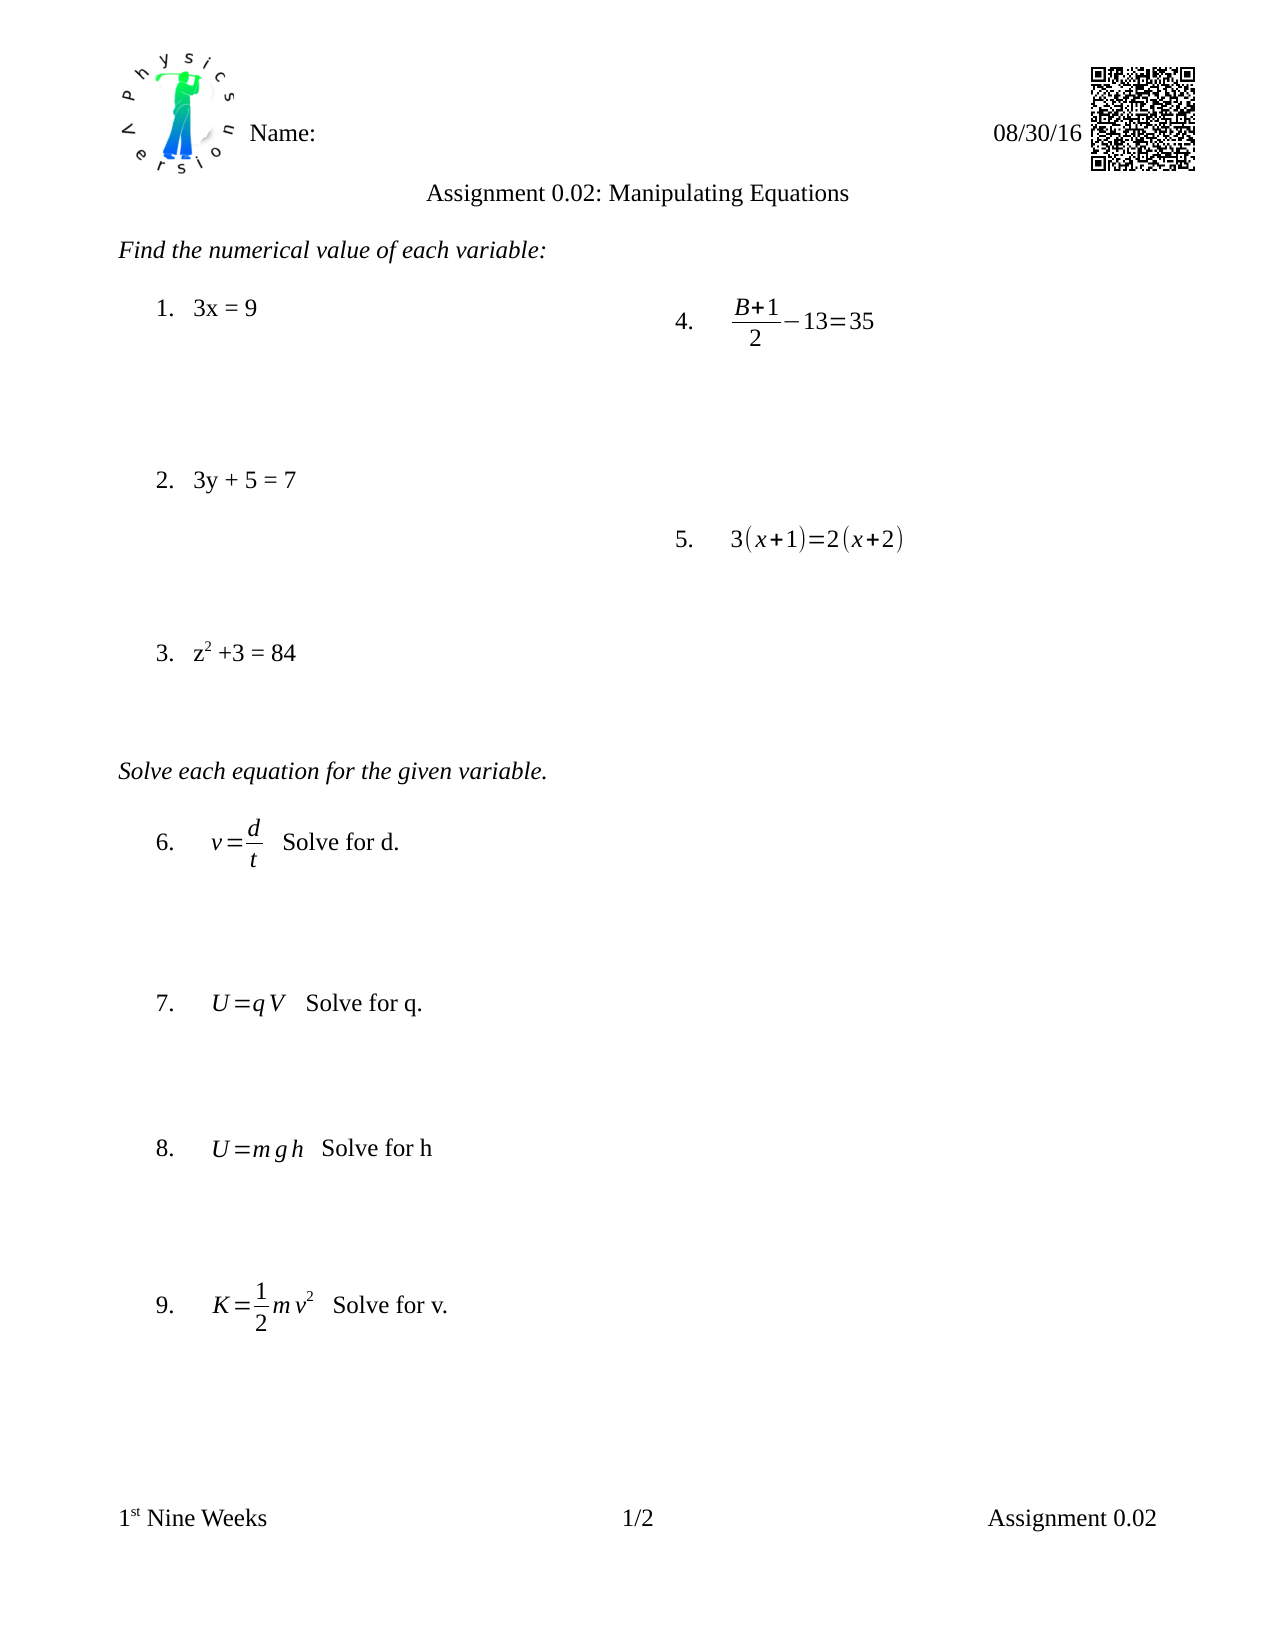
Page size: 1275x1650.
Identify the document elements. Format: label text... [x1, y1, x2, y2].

list 3x = 9 [156, 293, 637, 322]
list z2 +3 = 84 [156, 638, 637, 667]
text Solve each equation for the given variable. [118, 756, 1157, 785]
picture [1082, 58, 1203, 179]
list Solve for d. [156, 814, 1157, 873]
list Solve for q. [156, 988, 1157, 1018]
list Solve for v. [156, 1277, 1157, 1336]
list Solve for h [156, 1133, 1157, 1162]
picture [121, 53, 235, 174]
list 3y + 5 = 7 [156, 466, 637, 494]
text Assignment 0.02: Manipulating Equations [118, 176, 1157, 207]
text Find the numerical value of each variable: [118, 236, 1157, 264]
